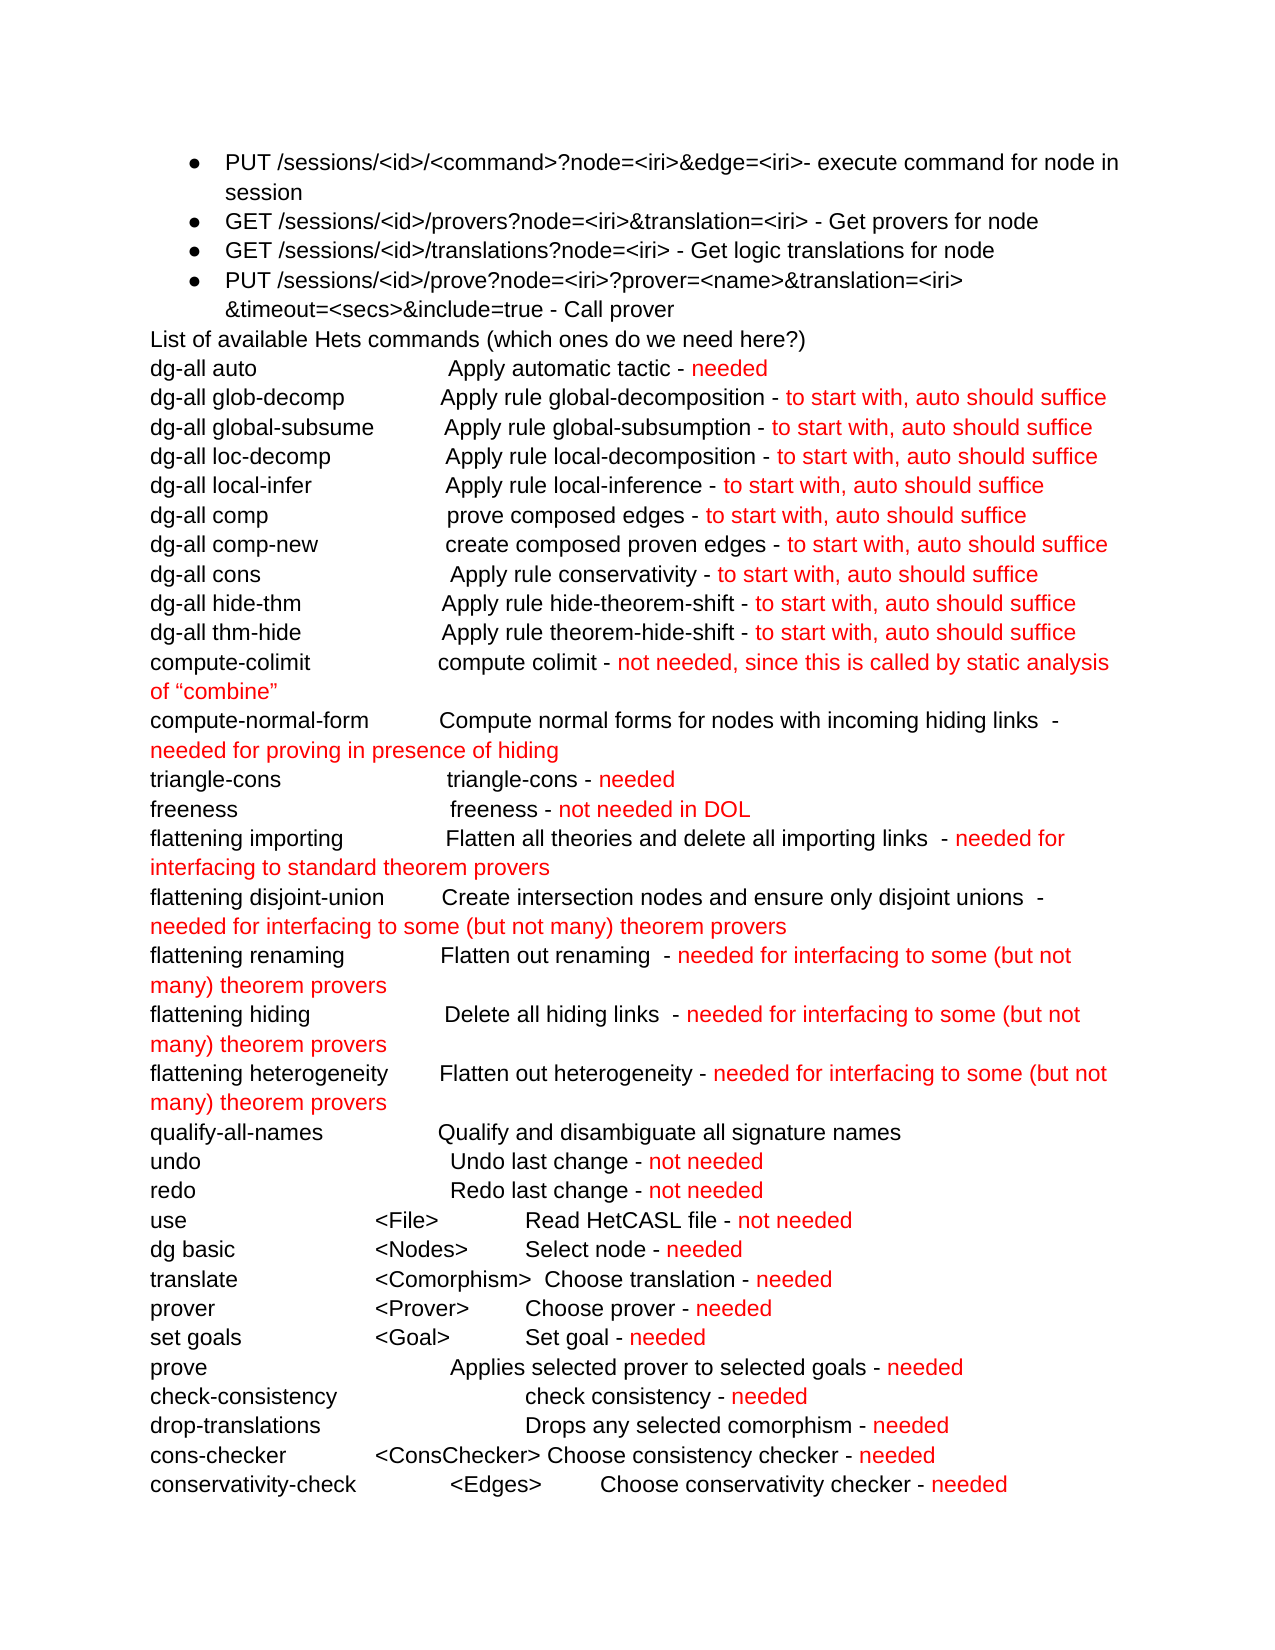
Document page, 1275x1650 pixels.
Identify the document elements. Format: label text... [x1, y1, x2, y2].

text dg-all comp prove composed edges - to start with, auto should suffice [150, 502, 1125, 528]
text use <File> Read HetCASL file - not needed [150, 1207, 1125, 1233]
text List of available Hets commands (which ones do we need here?) [150, 326, 1125, 352]
text dg-all thm-hide Apply rule theorem-hide-shift - to start with, auto should suffice [150, 620, 1125, 646]
text translate <Comorphism> Choose translation - needed [150, 1266, 1125, 1292]
text flattening heterogeneity Flatten out heterogeneity - needed for interfacing to some (but not many) theorem provers [150, 1061, 1125, 1116]
text cons-checker <ConsChecker> Choose consistency checker - needed [150, 1442, 1125, 1468]
text compute-colimit compute colimit - not needed, since this is called by static analysis of “combine” [150, 649, 1125, 704]
list GET /sessions/<id>/translations?node=<iri> - Get logic translations for node [187, 238, 1125, 264]
text dg-all hide-thm Apply rule hide-theorem-shift - to start with, auto should suffice [150, 591, 1125, 616]
text dg-all local-infer Apply rule local-inference - to start with, auto should suffice [150, 473, 1125, 499]
text flattening renaming Flatten out renaming - needed for interfacing to some (but not many) theorem provers [150, 943, 1125, 998]
text prover <Prover> Choose prover - needed [150, 1296, 1125, 1321]
text dg basic <Nodes> Select node - needed [150, 1237, 1125, 1262]
text redo Redo last change - not needed [150, 1178, 1125, 1204]
list GET /sessions/<id>/provers?node=<iri>&translation=<iri> - Get provers for node [187, 209, 1125, 234]
text triangle-cons triangle-cons - needed [150, 767, 1125, 792]
list PUT /sessions/<id>/prove?node=<iri>?prover=<name>&translation=<iri> &timeout=<secs>&include=true - Call prover [187, 267, 1125, 322]
text flattening hiding Delete all hiding links - needed for interfacing to some (but not many) theorem provers [150, 1002, 1125, 1057]
text drop-translations Drops any selected comorphism - needed [150, 1413, 1125, 1439]
text qualify-all-names Qualify and disambiguate all signature names [150, 1119, 1125, 1145]
text conservativity-check <Edges> Choose conservativity checker - needed [150, 1472, 1125, 1497]
list PUT /sessions/<id>/<command>?node=<iri>&edge=<iri>- execute command for node in session [187, 150, 1125, 205]
text compute-normal-form Compute normal forms for nodes with incoming hiding links - needed for proving in presence of hiding [150, 708, 1125, 763]
text dg-all cons Apply rule conservativity - to start with, auto should suffice [150, 561, 1125, 587]
text dg-all auto Apply automatic tactic - needed [150, 356, 1125, 381]
text undo Undo last change - not needed [150, 1149, 1125, 1174]
text flattening disjoint-union Create intersection nodes and ensure only disjoint unions - needed for interfacing to some (but not many) theorem provers [150, 884, 1125, 939]
text dg-all comp-new create composed proven edges - to start with, auto should suffice [150, 532, 1125, 557]
text dg-all glob-decomp Apply rule global-decomposition - to start with, auto should suffice [150, 385, 1125, 411]
text check-consistency check consistency - needed [150, 1384, 1125, 1409]
text dg-all loc-decomp Apply rule local-decomposition - to start with, auto should suffice [150, 444, 1125, 469]
text flattening importing Flatten all theories and delete all importing links - needed for interfacing to standard theorem provers [150, 826, 1125, 881]
text freeness freeness - not needed in DOL [150, 796, 1125, 822]
text set goals <Goal> Set goal - needed [150, 1325, 1125, 1351]
text prove Applies selected prover to selected goals - needed [150, 1354, 1125, 1380]
text dg-all global-subsume Apply rule global-subsumption - to start with, auto should suffice [150, 414, 1125, 440]
